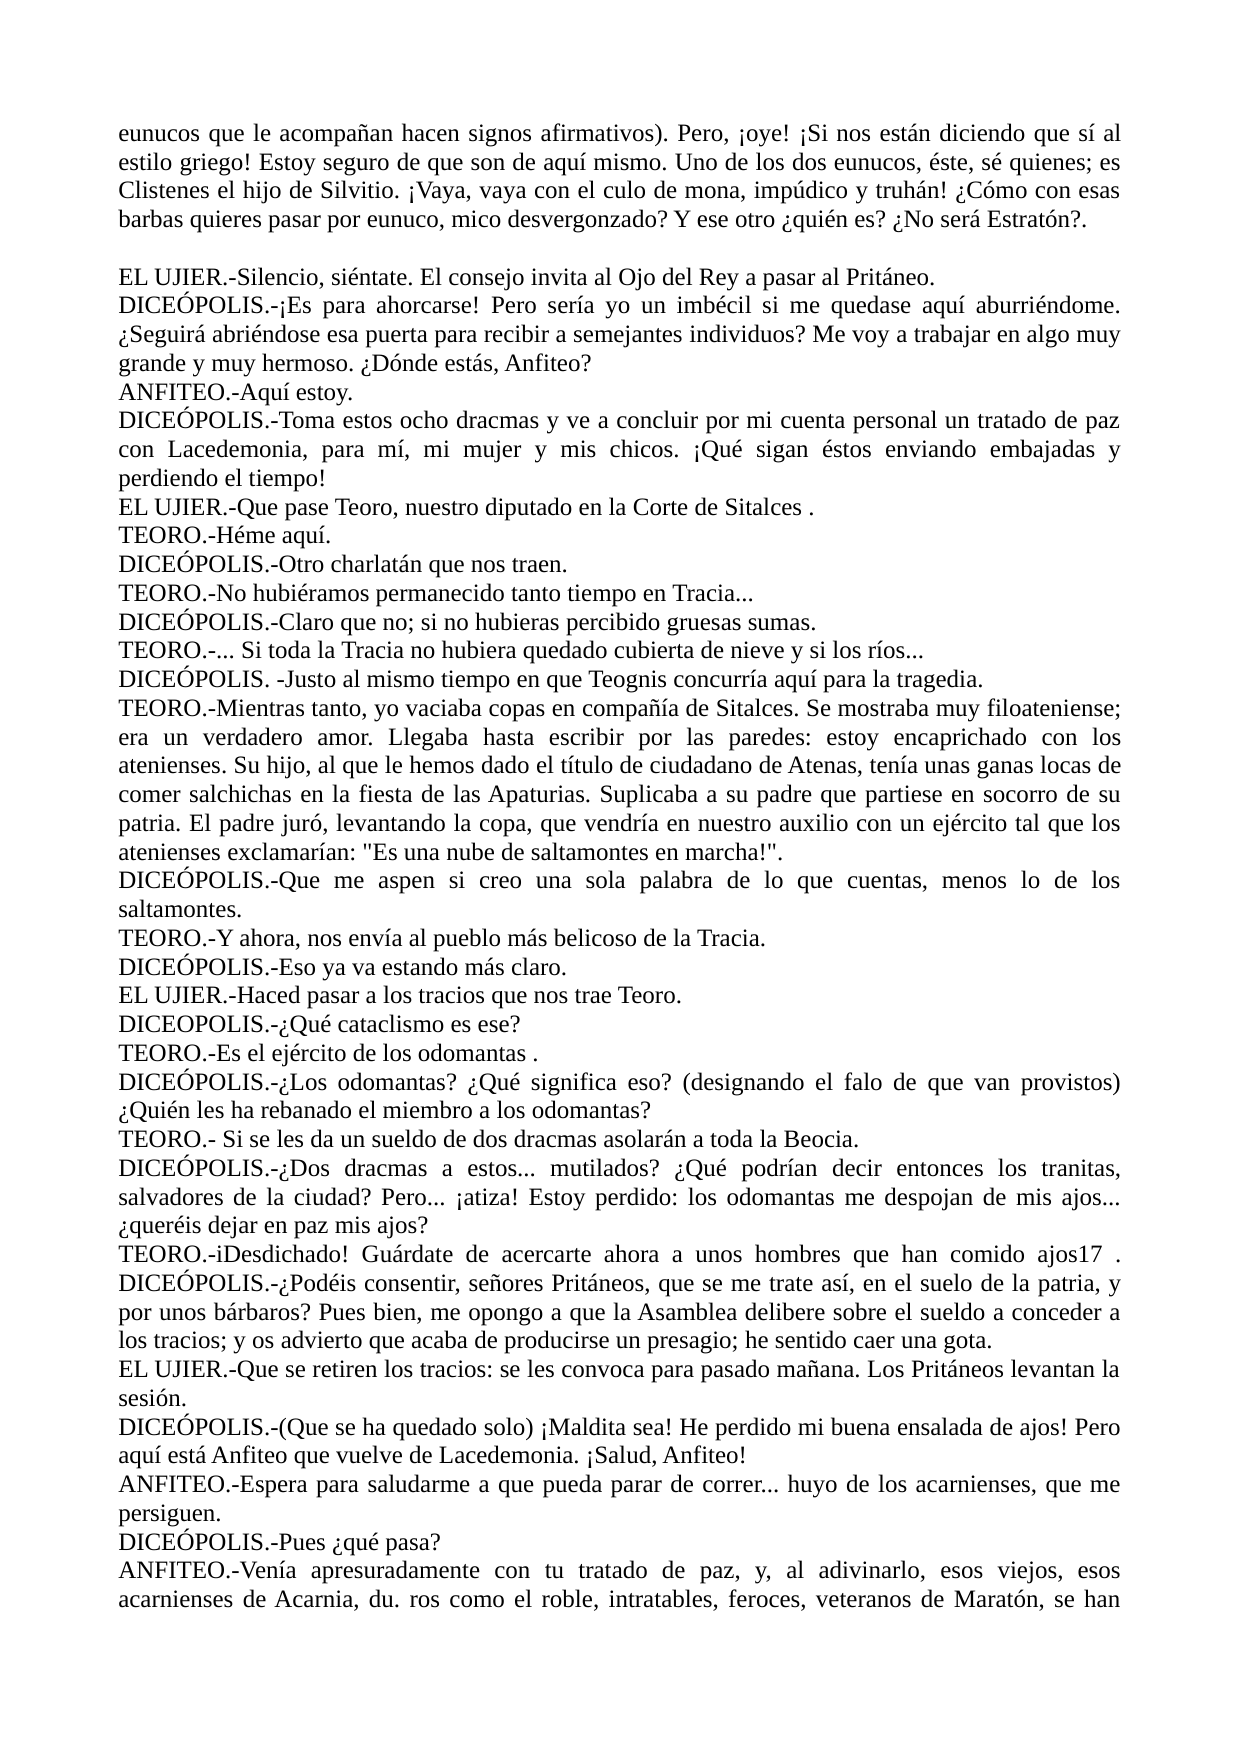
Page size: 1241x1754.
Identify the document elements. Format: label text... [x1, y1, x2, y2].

text TEORO.-Mientras tanto, yo vaciaba copas en compañía de Sitalces. Se mostraba muy filoateniense; era un verdadero amor. Llegaba hasta escribir por las paredes: estoy encaprichado con los atenienses. Su hijo, al que le hemos dado el título de ciudadano de Atenas, tenía unas ganas locas de comer salchichas en la fiesta de las Apaturias. Suplicaba a su padre que partiese en socorro de su patria. El padre juró, levantando la copa, que vendría en nuestro auxilio con un ejército tal que los atenienses exclamarían: "Es una nube de saltamontes en marcha!". [118, 693, 1122, 866]
text DICEOPOLIS.-¿Qué cataclismo es ese? [118, 1009, 1122, 1038]
text eunucos que le acompañan hacen signos afirmativos). Pero, ¡oye! ¡Si nos están diciendo que sí al estilo griego! Estoy seguro de que son de aquí mismo. Uno de los dos eunucos, éste, sé quienes; es Clistenes el hijo de Silvitio. ¡Vaya, vaya con el culo de mona, impúdico y truhán! ¿Cómo con esas barbas quieres pasar por eunuco, mico desvergonzado? Y ese otro ¿quién es? ¿No será Estratón?. [118, 118, 1122, 233]
text DICEÓPOLIS.-Pues ¿qué pasa? [118, 1527, 1122, 1556]
text DICEÓPOLIS.-Eso ya va estando más claro. [118, 952, 1122, 981]
text TEORO.-iDesdichado! Guárdate de acercarte ahora a unos hombres que han comido ajos17 . DICEÓPOLIS.-¿Podéis consentir, señores Pritáneos, que se me trate así, en el suelo de la patria, y por unos bárbaros? Pues bien, me opongo a que la Asamblea delibere sobre el sueldo a conceder a los tracios; y os advierto que acaba de producirse un presagio; he sentido caer una gota. [118, 1239, 1122, 1354]
text DICEÓPOLIS.-Toma estos ocho dracmas y ve a concluir por mi cuenta personal un tratado de paz con Lacedemonia, para mí, mi mujer y mis chicos. ¡Qué sigan éstos enviando embajadas y perdiendo el tiempo! [118, 406, 1122, 492]
text TEORO.-... Si toda la Tracia no hubiera quedado cubierta de nieve y si los ríos... [118, 636, 1122, 664]
text ANFITEO.-Aquí estoy. [118, 377, 1122, 406]
text TEORO.-Es el ejército de los odomantas . [118, 1038, 1122, 1067]
text TEORO.-No hubiéramos permanecido tanto tiempo en Tracia... [118, 578, 1122, 607]
text EL UJIER.-Silencio, siéntate. El consejo invita al Ojo del Rey a pasar al Pritáneo. [118, 262, 1122, 291]
text TEORO.-Y ahora, nos envía al pueblo más belicoso de la Tracia. [118, 923, 1122, 952]
text DICEÓPOLIS.-¿Dos dracmas a estos... mutilados? ¿Qué podrían decir entonces los tranitas, salvadores de la ciudad? Pero... ¡atiza! Estoy perdido: los odomantas me despojan de mis ajos... ¿queréis dejar en paz mis ajos? [118, 1153, 1122, 1239]
text DICEÓPOLIS. -Justo al mismo tiempo en que Teognis concurría aquí para la tragedia. [118, 664, 1122, 693]
text DICEÓPOLIS.-(Que se ha quedado solo) ¡Maldita sea! He perdido mi buena ensalada de ajos! Pero aquí está Anfiteo que vuelve de Lacedemonia. ¡Salud, Anfiteo! [118, 1412, 1122, 1469]
text ANFITEO.-Espera para saludarme a que pueda parar de correr... huyo de los acarnienses, que me persiguen. [118, 1469, 1122, 1527]
text DICEÓPOLIS.-¡Es para ahorcarse! Pero sería yo un imbécil si me quedase aquí aburriéndome. ¿Seguirá abriéndose esa puerta para recibir a semejantes individuos? Me voy a trabajar en algo muy grande y muy hermoso. ¿Dónde estás, Anfiteo? [118, 291, 1122, 377]
text EL UJIER.-Que se retiren los tracios: se les convoca para pasado mañana. Los Pritáneos levantan la sesión. [118, 1354, 1122, 1412]
text EL UJIER.-Haced pasar a los tracios que nos trae Teoro. [118, 981, 1122, 1009]
text DICEÓPOLIS.-Que me aspen si creo una sola palabra de lo que cuentas, menos lo de los saltamontes. [118, 866, 1122, 923]
text DICEÓPOLIS.-Claro que no; si no hubieras percibido gruesas sumas. [118, 607, 1122, 636]
text DICEÓPOLIS.-¿Los odomantas? ¿Qué significa eso? (designando el falo de que van provistos) ¿Quién les ha rebanado el miembro a los odomantas? [118, 1067, 1122, 1124]
text EL UJIER.-Que pase Teoro, nuestro diputado en la Corte de Sitalces . [118, 492, 1122, 521]
text ANFITEO.-Venía apresuradamente con tu tratado de paz, y, al adivinarlo, esos viejos, esos acarnienses de Acarnia, du. ros como el roble, intratables, feroces, veteranos de Maratón, se han [118, 1556, 1122, 1613]
text TEORO.-Héme aquí. [118, 521, 1122, 549]
text DICEÓPOLIS.-Otro charlatán que nos traen. [118, 549, 1122, 578]
text TEORO.- Si se les da un sueldo de dos dracmas asolarán a toda la Beocia. [118, 1124, 1122, 1153]
